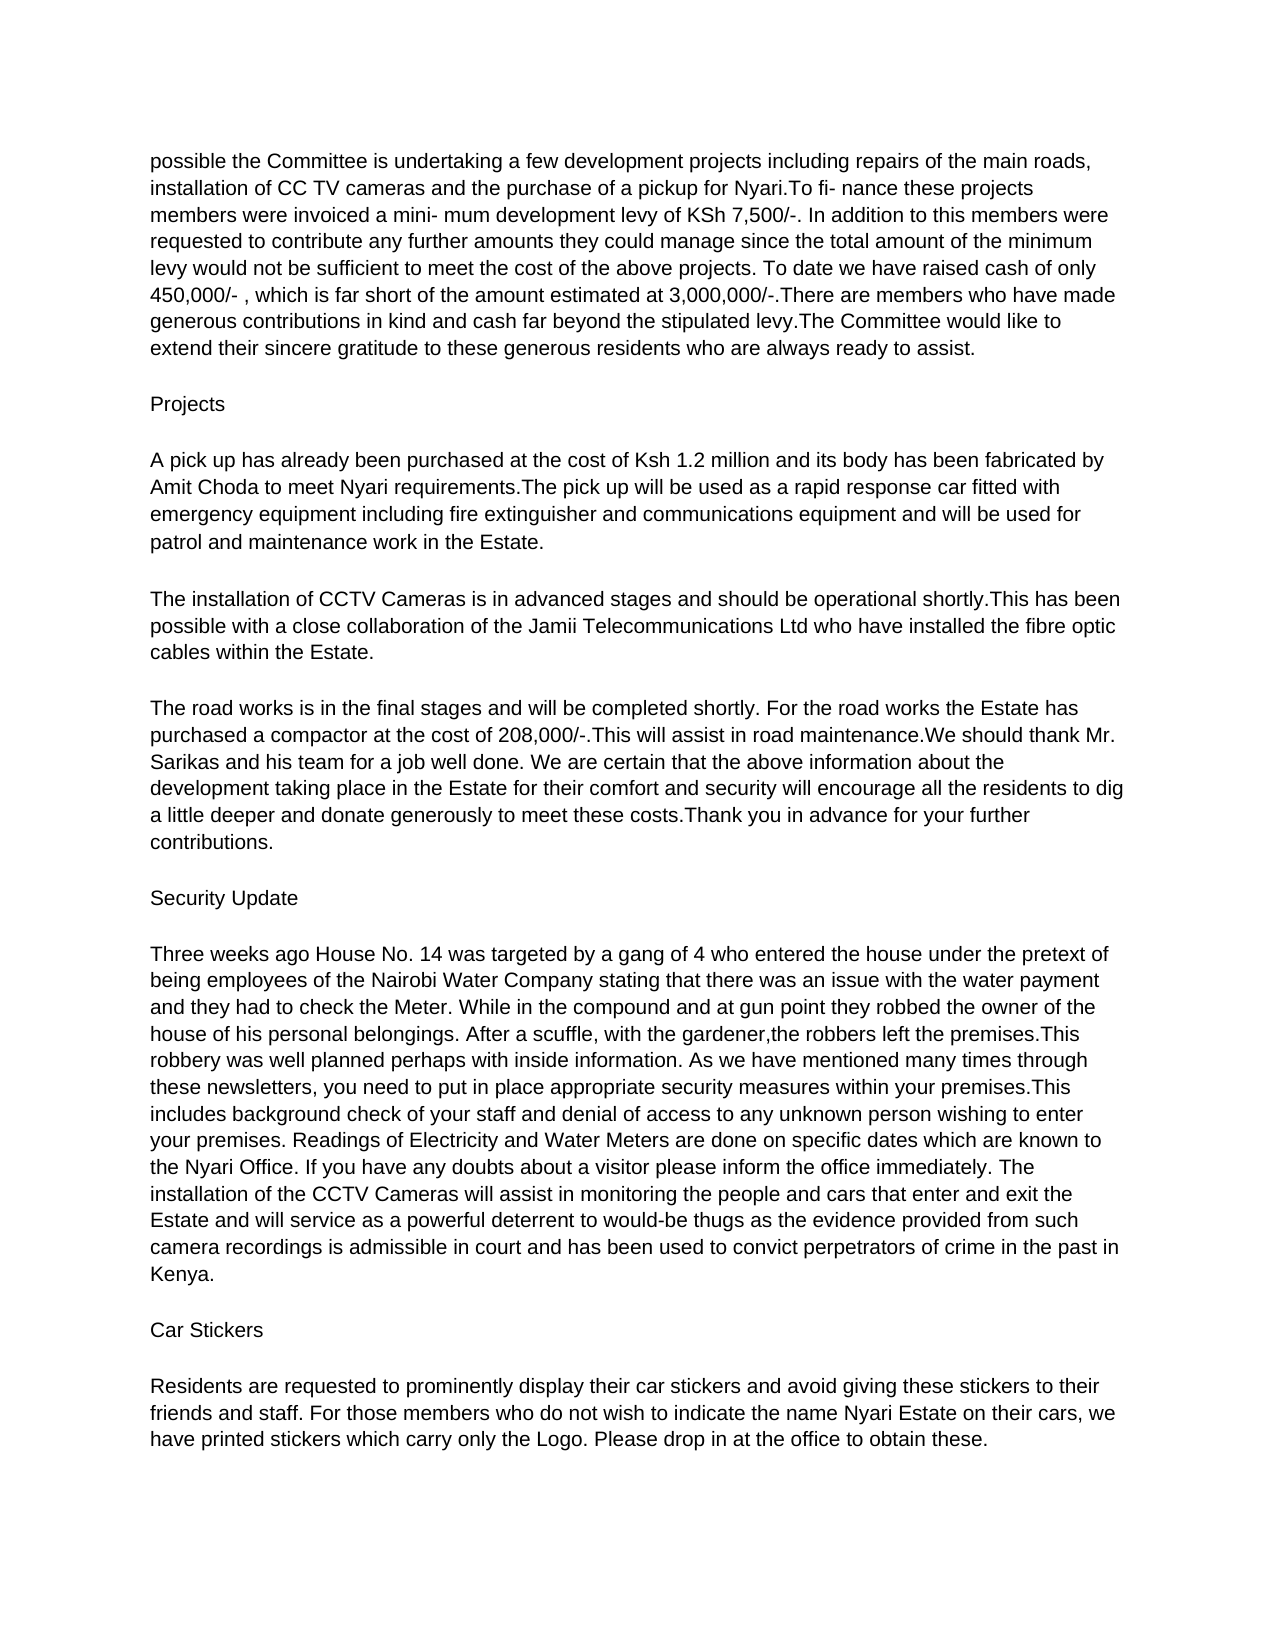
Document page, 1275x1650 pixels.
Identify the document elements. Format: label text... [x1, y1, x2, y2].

text Projects [150, 393, 1125, 416]
text Security Update [150, 886, 1125, 909]
text The installation of CCTV Cameras is in advanced stages and should be operational shortly.This has been possible with a close collaboration of the Jamii Telecommunications Ltd who have installed the fibre optic cables within the Estate. [150, 587, 1125, 664]
text Residents are requested to prominently display their car stickers and avoid giving these stickers to their friends and staff. For those members who do not wish to indicate the name Nyari Estate on their cars, we have printed stickers which carry only the Logo. Please drop in at the office to obtain these. [150, 1374, 1125, 1451]
text Car Stickers [150, 1318, 1125, 1342]
text Three weeks ago House No. 14 was targeted by a gang of 4 who entered the house under the pretext of being employees of the Nairobi Water Company stating that there was an issue with the water payment and they had to check the Meter. While in the compound and at gun point they robbed the owner of the house of his personal belongings. After a scuffle, with the gardener,the robbers left the premises.This robbery was well planned perhaps with inside information. As we have mentioned many times through these newsletters, you need to put in place appropriate security measures within your premises.This includes background check of your staff and denial of access to any unknown person wishing to enter your premises. Readings of Electricity and Water Meters are done on specific dates which are known to the Nyari Office. If you have any doubts about a visitor please inform the office immediately. The installation of the CCTV Cameras will assist in monitoring the people and cars that enter and exit the Estate and will service as a powerful deterrent to would-be thugs as the evidence provided from such camera recordings is admissible in court and has been used to convict perpetrators of crime in the past in Kenya. [150, 942, 1125, 1286]
text A pick up has already been purchased at the cost of Ksh 1.2 million and its body has been fabricated by Amit Choda to meet Nyari requirements.The pick up will be used as a rapid response car fitted with emergency equipment including fire extinguisher and communications equipment and will be used for patrol and maintenance work in the Estate. [150, 449, 1125, 554]
text possible the Committee is undertaking a few development projects including repairs of the main roads, installation of CC TV cameras and the purchase of a pickup for Nyari.To fi- nance these projects members were invoiced a mini- mum development levy of KSh 7,500/-. In addition to this members were requested to contribute any further amounts they could manage since the total amount of the minimum levy would not be sufficient to meet the cost of the above projects. To date we have raised cash of only 450,000/- , which is far short of the amount estimated at 3,000,000/-.There are members who have made generous contributions in kind and cash far beyond the stipulated levy.The Committee would like to extend their sincere gratitude to these generous residents who are always ready to assist. [150, 150, 1125, 360]
text The road works is in the final stages and will be completed shortly. For the road works the Estate has purchased a compactor at the cost of 208,000/-.This will assist in road maintenance.We should thank Mr. Sarikas and his team for a job well done. We are certain that the above information about the development taking place in the Estate for their comfort and security will encourage all the residents to dig a little deeper and donate generously to meet these costs.Thank you in advance for your further contributions. [150, 697, 1125, 853]
